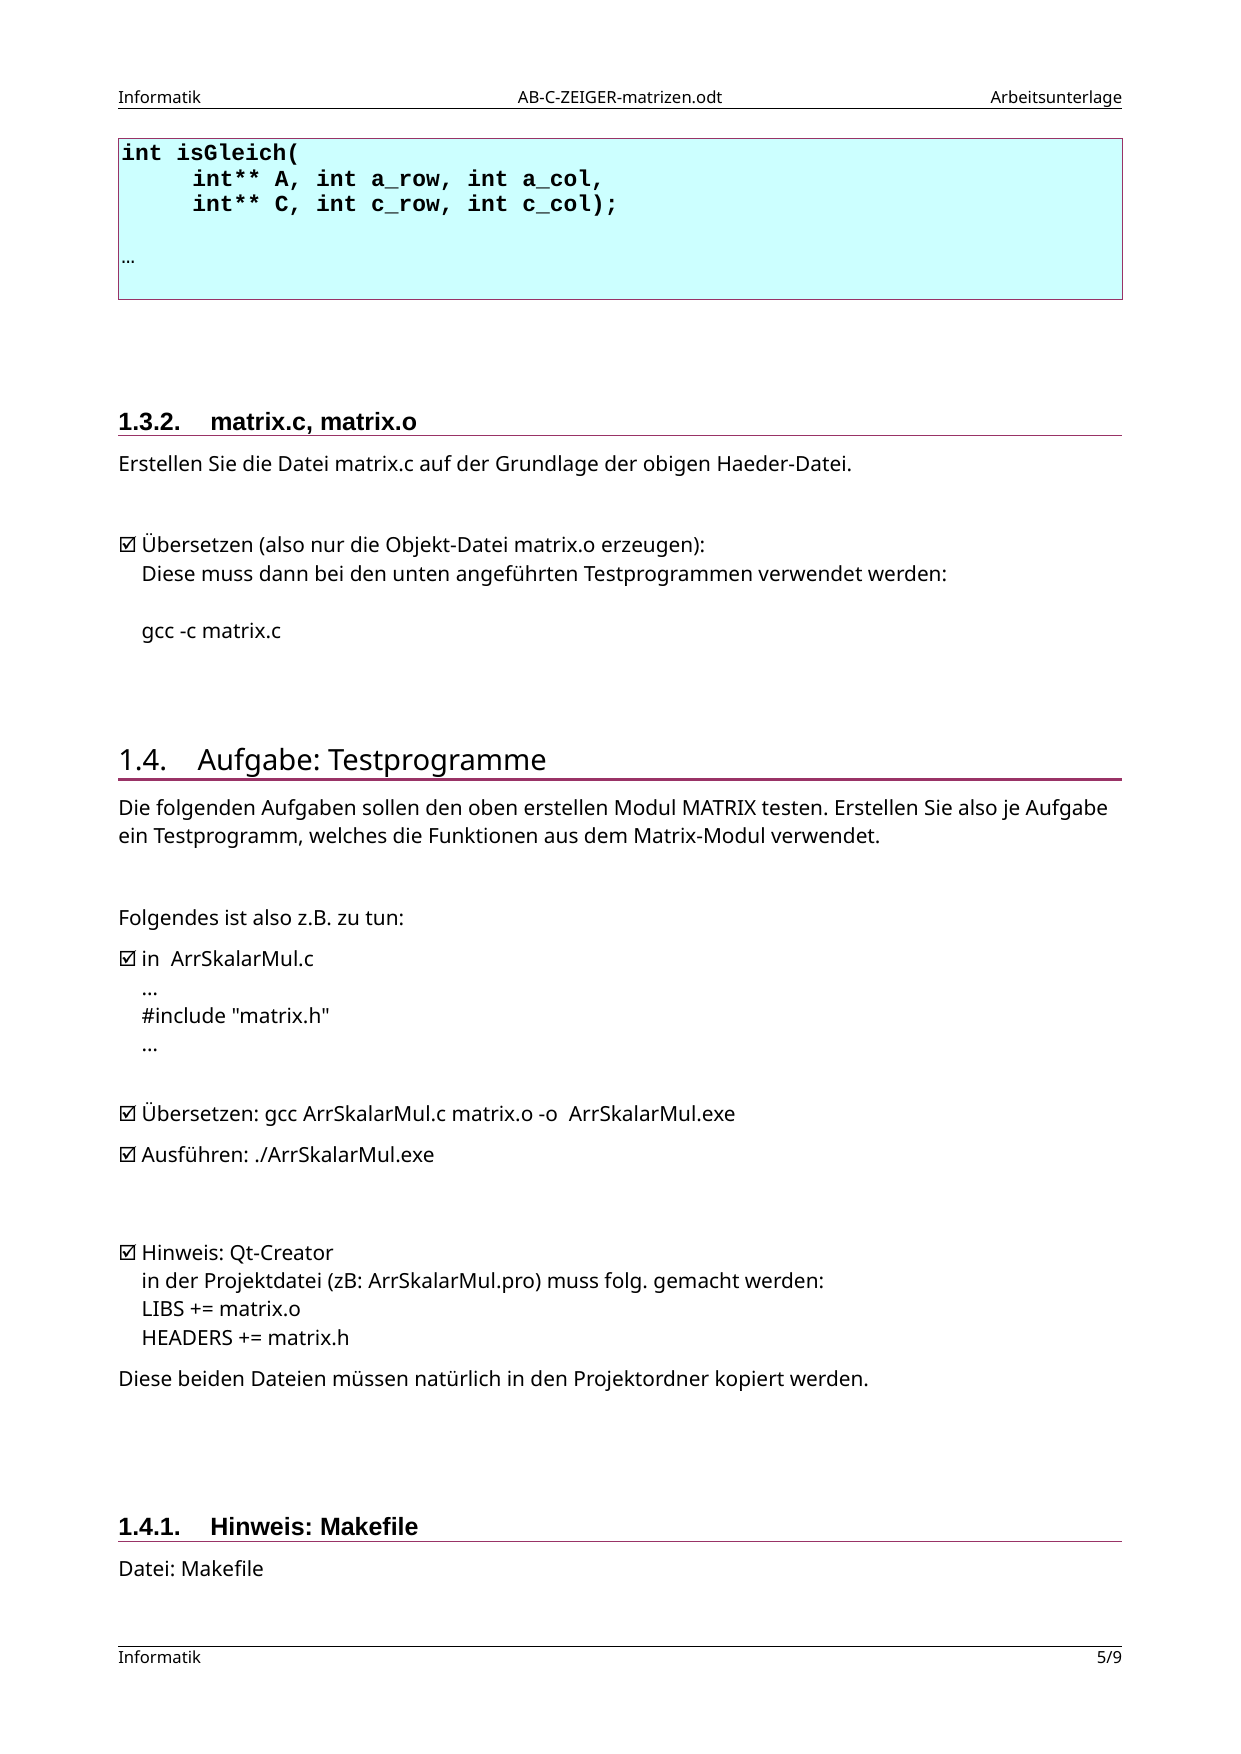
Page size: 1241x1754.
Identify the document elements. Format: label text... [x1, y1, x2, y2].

text Folgendes ist also z.B. zu tun: [118, 903, 1122, 932]
text int isGleich( [119, 139, 1122, 164]
text Diese beiden Dateien müssen natürlich in den Projektordner kopiert werden. [118, 1364, 1122, 1392]
list Ausführen: ./ArrSkalarMul.exe [118, 1140, 1122, 1225]
text int** C, int c_row, int c_col); [119, 190, 1122, 216]
text int** A, int a_row, int a_col, [119, 164, 1122, 190]
subtitle Hinweis: Makefile [118, 1512, 1122, 1541]
text Erstellen Sie die Datei matrix.c auf der Grundlage der obigen Haeder-Datei. [118, 449, 1122, 477]
list Übersetzen (also nur die Objekt-Datei matrix.o erzeugen): Diese muss dann bei den unten angeführten Testprogrammen verwendet werden: gcc -c matrix.c [118, 531, 1122, 701]
text Die folgenden Aufgaben sollen den oben erstellen Modul MATRIX testen. Erstellen Sie also je Aufgabe ein Testprogramm, welches die Funktionen aus dem Matrix-Modul verwendet. [118, 793, 1122, 850]
list Hinweis: Qt-Creator in der Projektdatei (zB: ArrSkalarMul.pro) muss folg. gemacht werden: LIBS += matrix.o HEADERS += matrix.h [118, 1238, 1122, 1351]
list in ArrSkalarMul.c … #include "matrix.h" … [118, 944, 1122, 1086]
text … [119, 242, 1122, 268]
text Datei: Makefile [118, 1554, 1122, 1582]
subtitle matrix.c, matrix.o [118, 406, 1122, 435]
subtitle Aufgabe: Testprogramme [118, 739, 1122, 778]
list Übersetzen: gcc ArrSkalarMul.c matrix.o -o ArrSkalarMul.exe [118, 1099, 1122, 1127]
